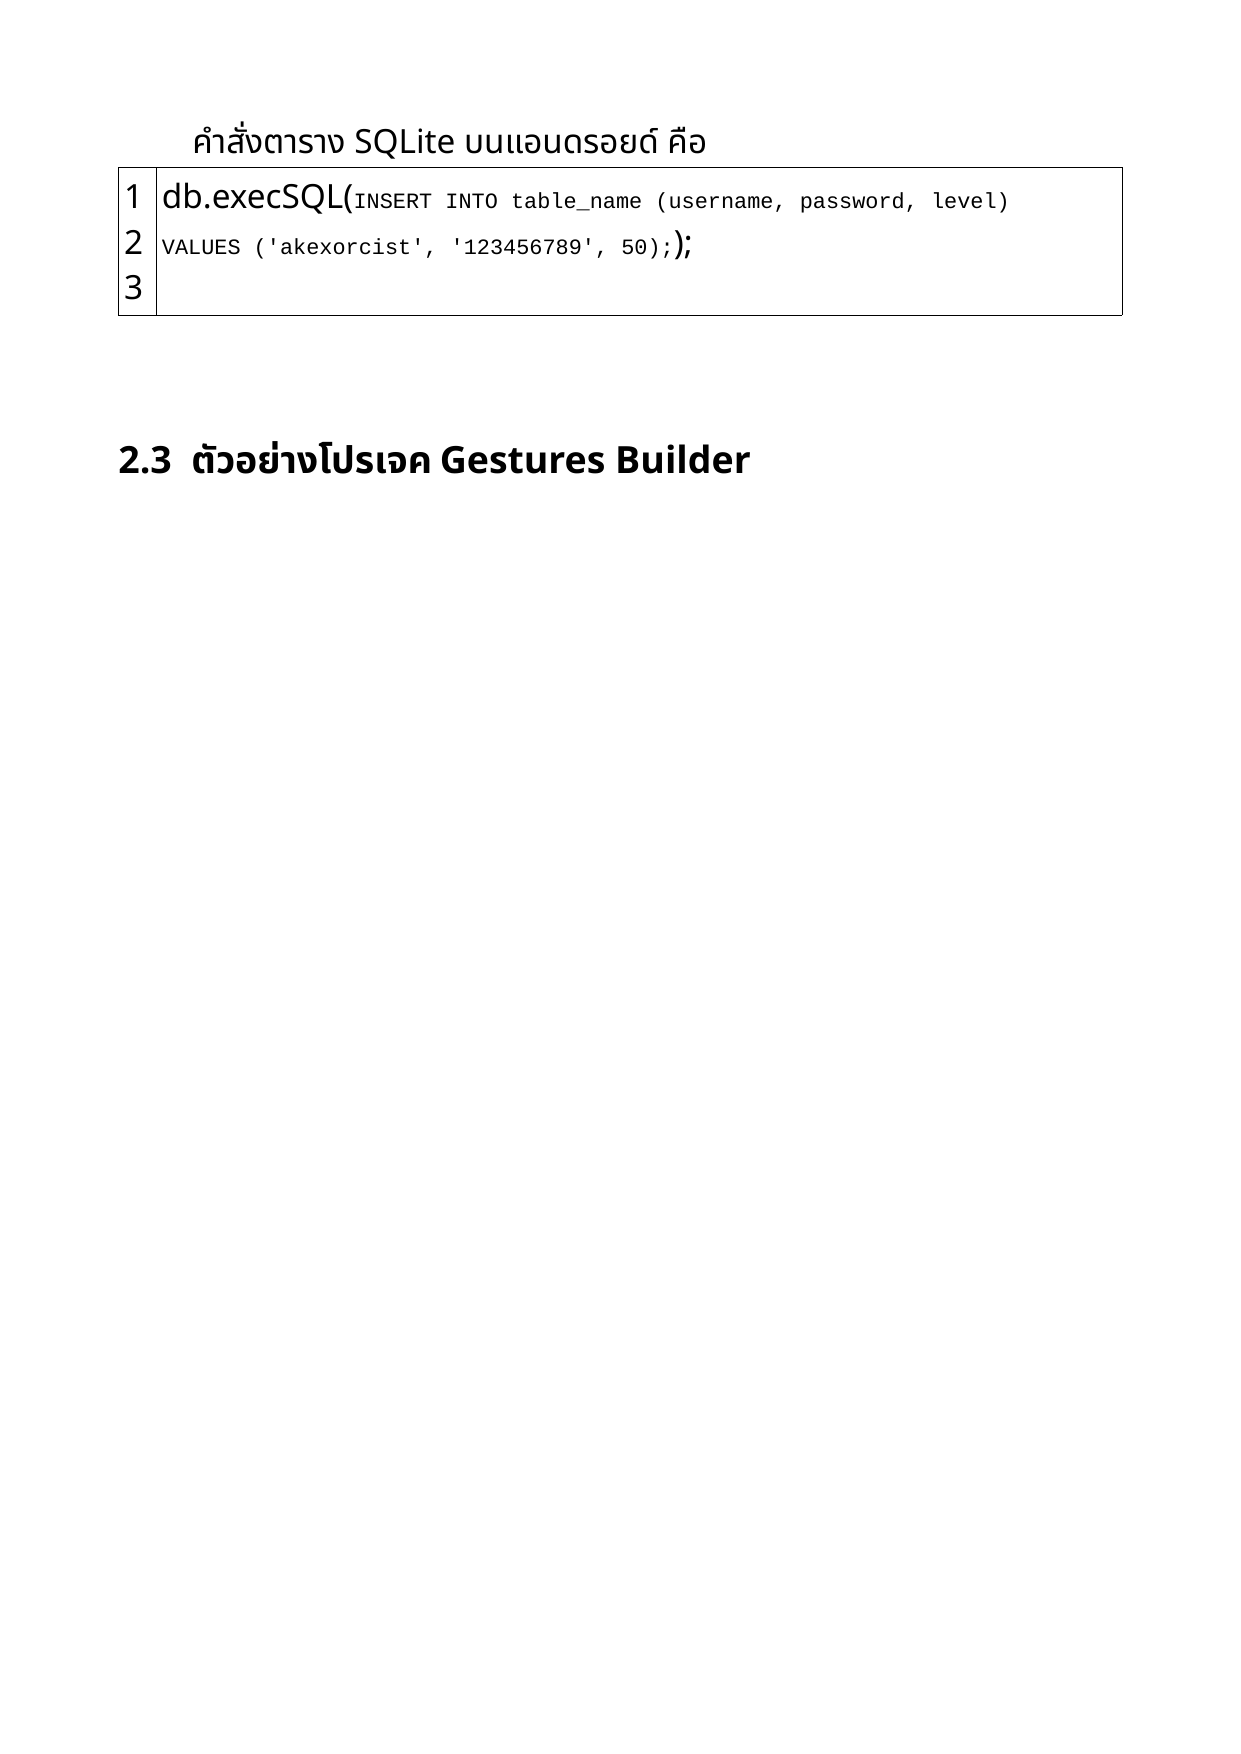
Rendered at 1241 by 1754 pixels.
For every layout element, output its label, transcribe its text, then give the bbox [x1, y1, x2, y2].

table_header 1 2 3 [119, 168, 156, 315]
text คำสั่งตาราง SQLite บนแอนดรอยด์ คือ [118, 118, 1122, 167]
subtitle 2.3 ตัวอย่างโปรเจคGestures Builder [118, 433, 1122, 489]
table_header db.execSQL(INSERT INTO table_name (username, password, level) VALUES ('akexorcist', '123456789', 50);); [157, 168, 1122, 315]
